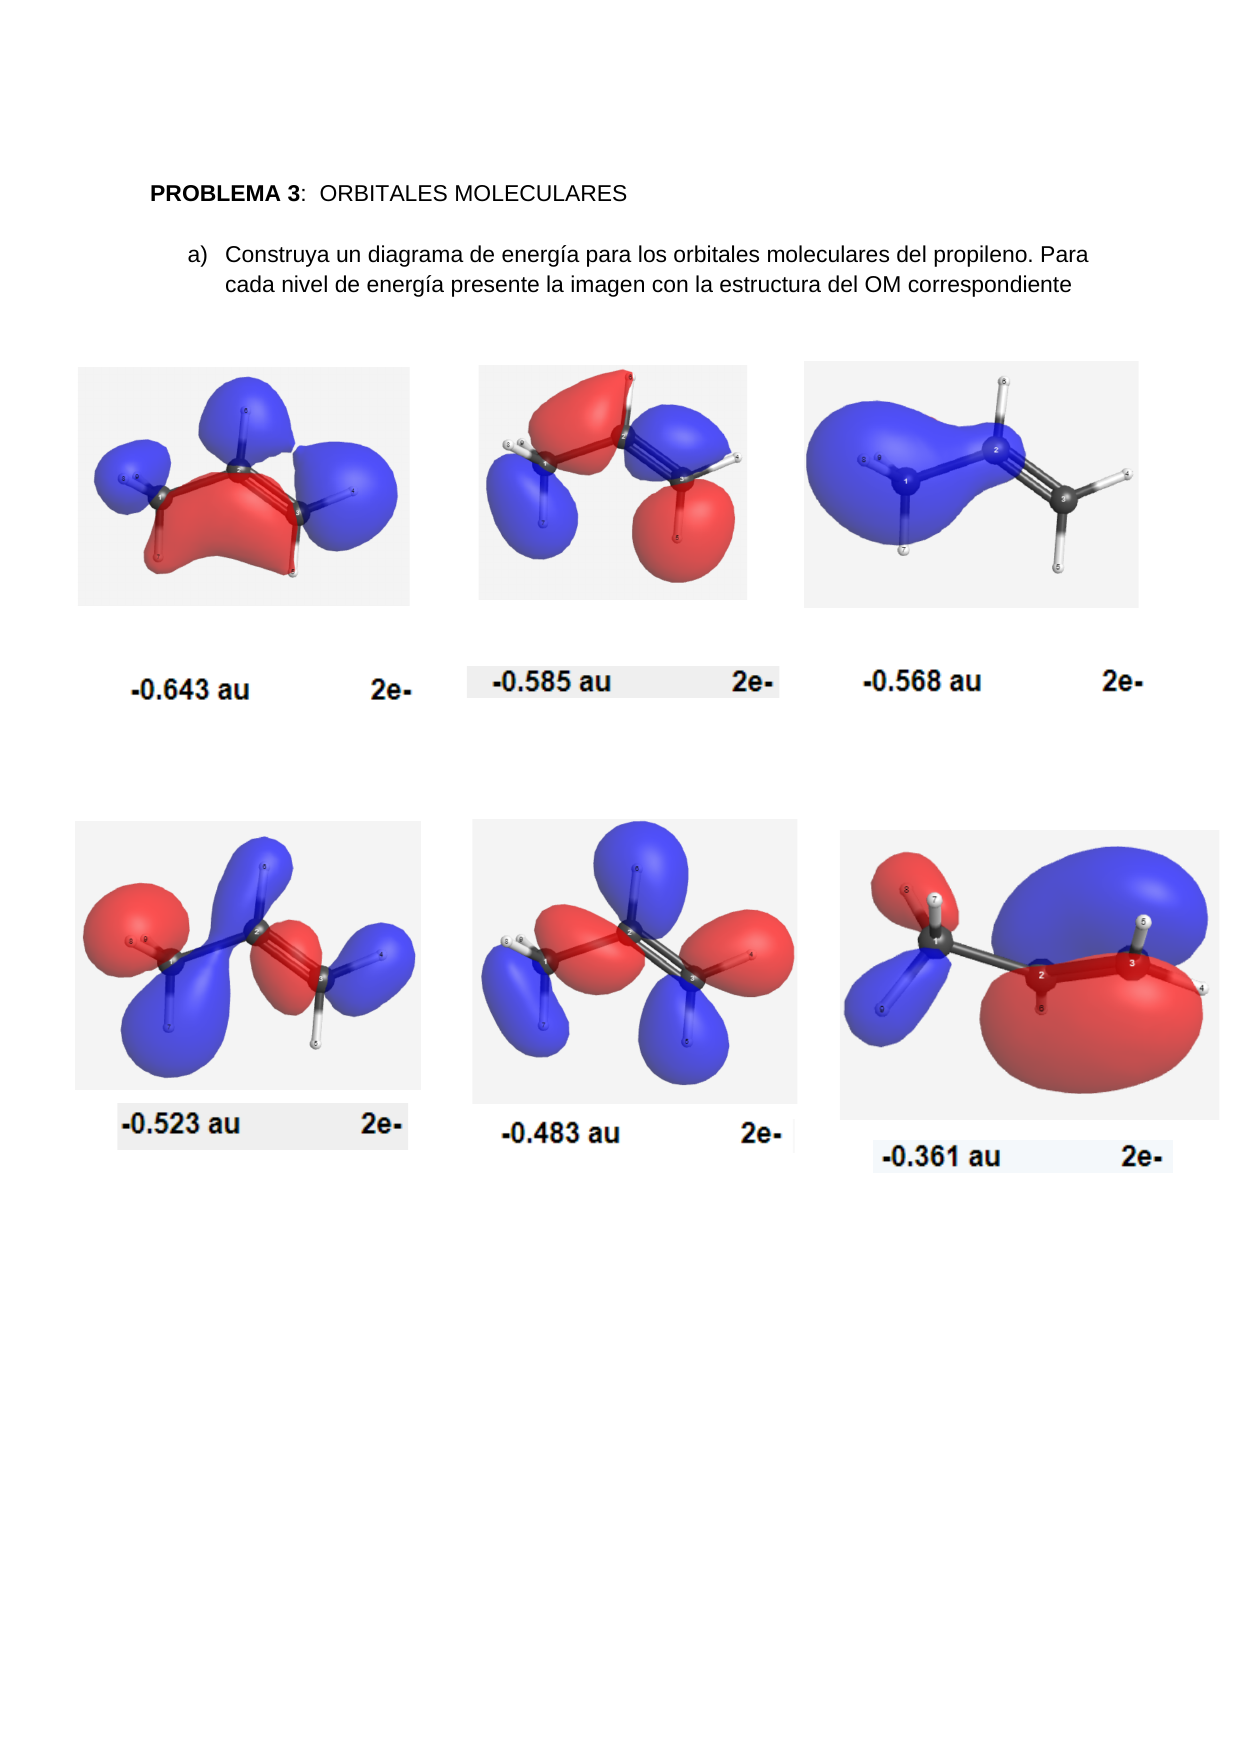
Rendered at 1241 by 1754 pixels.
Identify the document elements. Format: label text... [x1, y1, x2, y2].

picture [873, 1140, 1173, 1173]
picture [472, 819, 798, 1104]
picture [804, 361, 1139, 608]
picture [75, 821, 421, 1090]
picture [839, 830, 1220, 1120]
picture [486, 1119, 795, 1153]
picture [478, 365, 748, 600]
list Construya un diagrama de energía para los orbitales moleculares del propileno. Para cada nivel de energía presente la imagen con la estructura del OM correspondiente [187, 241, 1090, 297]
picture [466, 666, 780, 698]
text PROBLEMA 3: ORBITALES MOLECULARES [150, 180, 1090, 207]
picture [117, 1103, 409, 1150]
picture [117, 674, 414, 708]
picture [77, 367, 410, 606]
picture [846, 666, 1147, 698]
